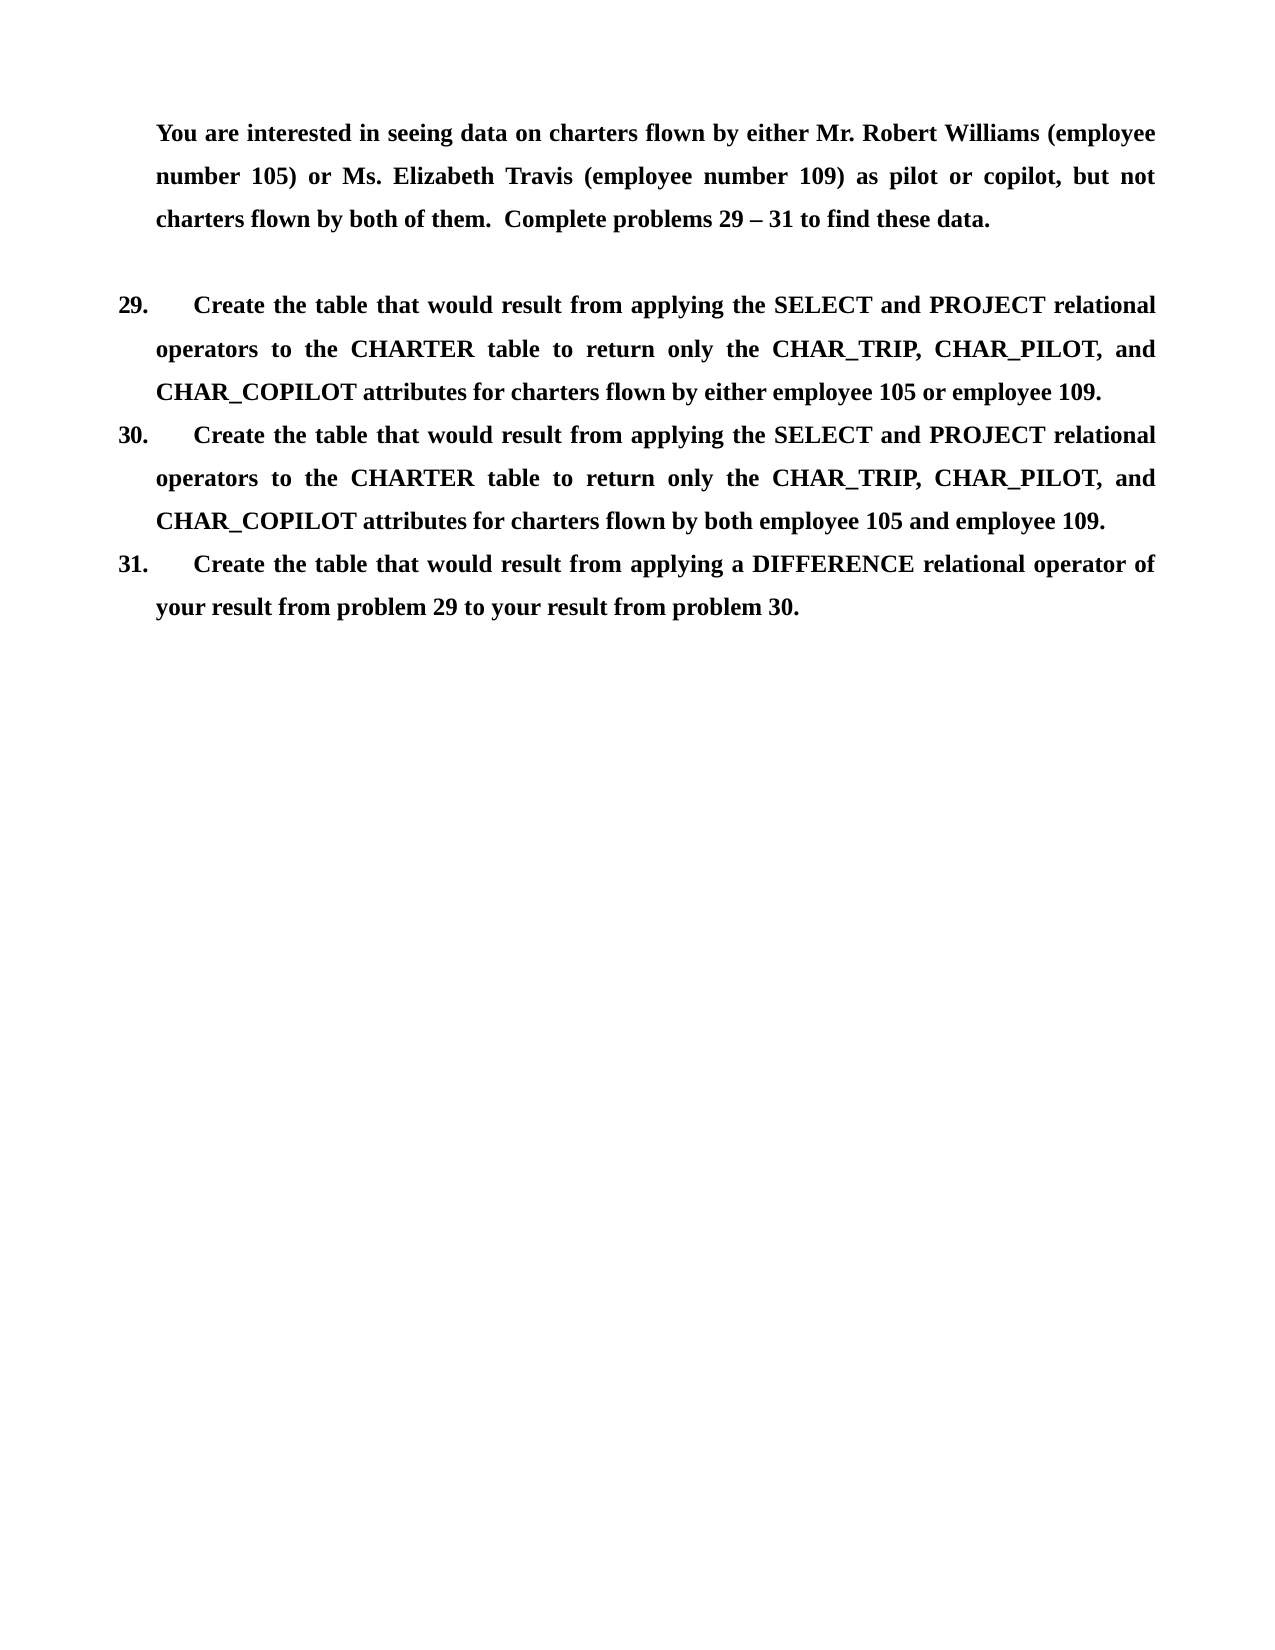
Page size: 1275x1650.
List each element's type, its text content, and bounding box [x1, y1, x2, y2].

list Create the table that would result from applying the SELECT and PROJECT relational operators to the CHARTER table to return only the CHAR_TRIP, CHAR_PILOT, and CHAR_COPILOT attributes for charters flown by either employee 105 or employee 109. [118, 291, 1157, 406]
list Create the table that would result from applying the SELECT and PROJECT relational operators to the CHARTER table to return only the CHAR_TRIP, CHAR_PILOT, and CHAR_COPILOT attributes for charters flown by both employee 105 and employee 109. [118, 420, 1157, 535]
list Create the table that would result from applying a DIFFERENCE relational operator of your result from problem 29 to your result from problem 30. [118, 549, 1157, 621]
text You are interested in seeing data on charters flown by either Mr. Robert Williams (employee number 105) or Ms. Elizabeth Travis (employee number 109) as pilot or copilot, but not charters flown by both of them. Complete problems 29 – 31 to find these data. [156, 118, 1157, 233]
